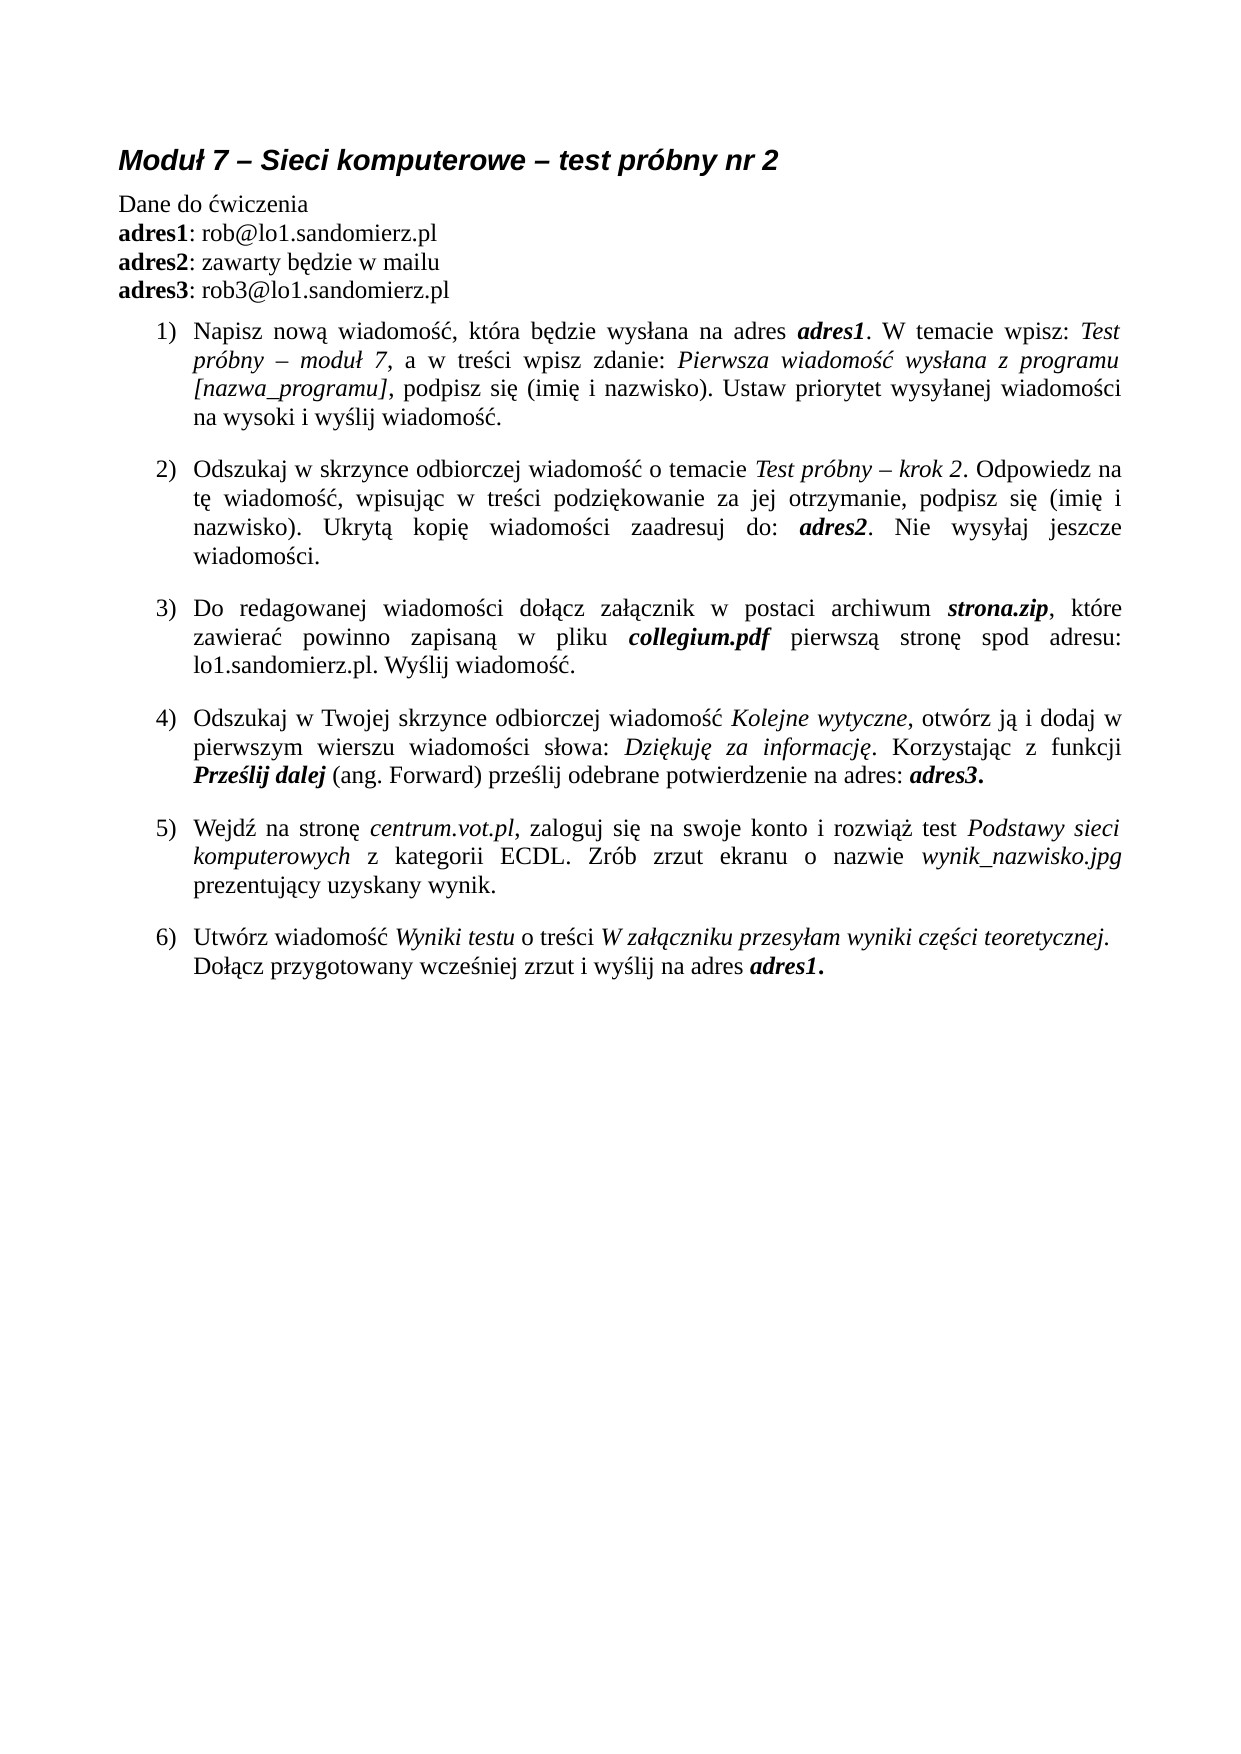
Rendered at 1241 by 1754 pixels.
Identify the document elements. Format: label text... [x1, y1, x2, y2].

list Odszukaj w skrzynce odbiorczej wiadomość o temacie Test próbny – krok 2. Odpowiedz na tę wiadomość, wpisując w treści podziękowanie za jej otrzymanie, podpisz się (imię i nazwisko). Ukrytą kopię wiadomości zaadresuj do: adres2. Nie wysyłaj jeszcze wiadomości. [156, 454, 1122, 569]
text adres1: rob@lo1.sandomierz.pl [118, 218, 1122, 247]
list Do redagowanej wiadomości dołącz załącznik w postaci archiwum strona.zip, które zawierać powinno zapisaną w pliku collegium.pdf pierwszą stronę spod adresu: lo1.sandomierz.pl. Wyślij wiadomość. [156, 593, 1122, 679]
list Wejdź na stronę centrum.vot.pl, zaloguj się na swoje konto i rozwiąż test Podstawy sieci komputerowych z kategorii ECDL. Zrób zrzut ekranu o nazwie wynik_nazwisko.jpg prezentujący uzyskany wynik. [156, 813, 1122, 899]
subtitle Moduł 7 – Sieci komputerowe – test próbny nr 2 [118, 143, 1122, 177]
list Napisz nową wiadomość, która będzie wysłana na adres adres1. W temacie wpisz: Test próbny – moduł 7, a w treści wpisz zdanie: Pierwsza wiadomość wysłana z programu [nazwa_programu], podpisz się (imię i nazwisko). Ustaw priorytet wysyłanej wiadomości na wysoki i wyślij wiadomość. [156, 316, 1122, 431]
list Odszukaj w Twojej skrzynce odbiorczej wiadomość Kolejne wytyczne, otwórz ją i dodaj w pierwszym wierszu wiadomości słowa: Dziękuję za informację. Korzystając z funkcji Prześlij dalej (ang. Forward) prześlij odebrane potwierdzenie na adres: adres3. [156, 703, 1122, 789]
text Dane do ćwiczenia [118, 189, 1122, 218]
list Utwórz wiadomość Wyniki testu o treści W załączniku przesyłam wyniki części teoretycznej. Dołącz przygotowany wcześniej zrzut i wyślij na adres adres1. [156, 922, 1122, 980]
text adres2: zawarty będzie w mailu [118, 247, 1122, 275]
text adres3: rob3@lo1.sandomierz.pl [118, 275, 1122, 304]
